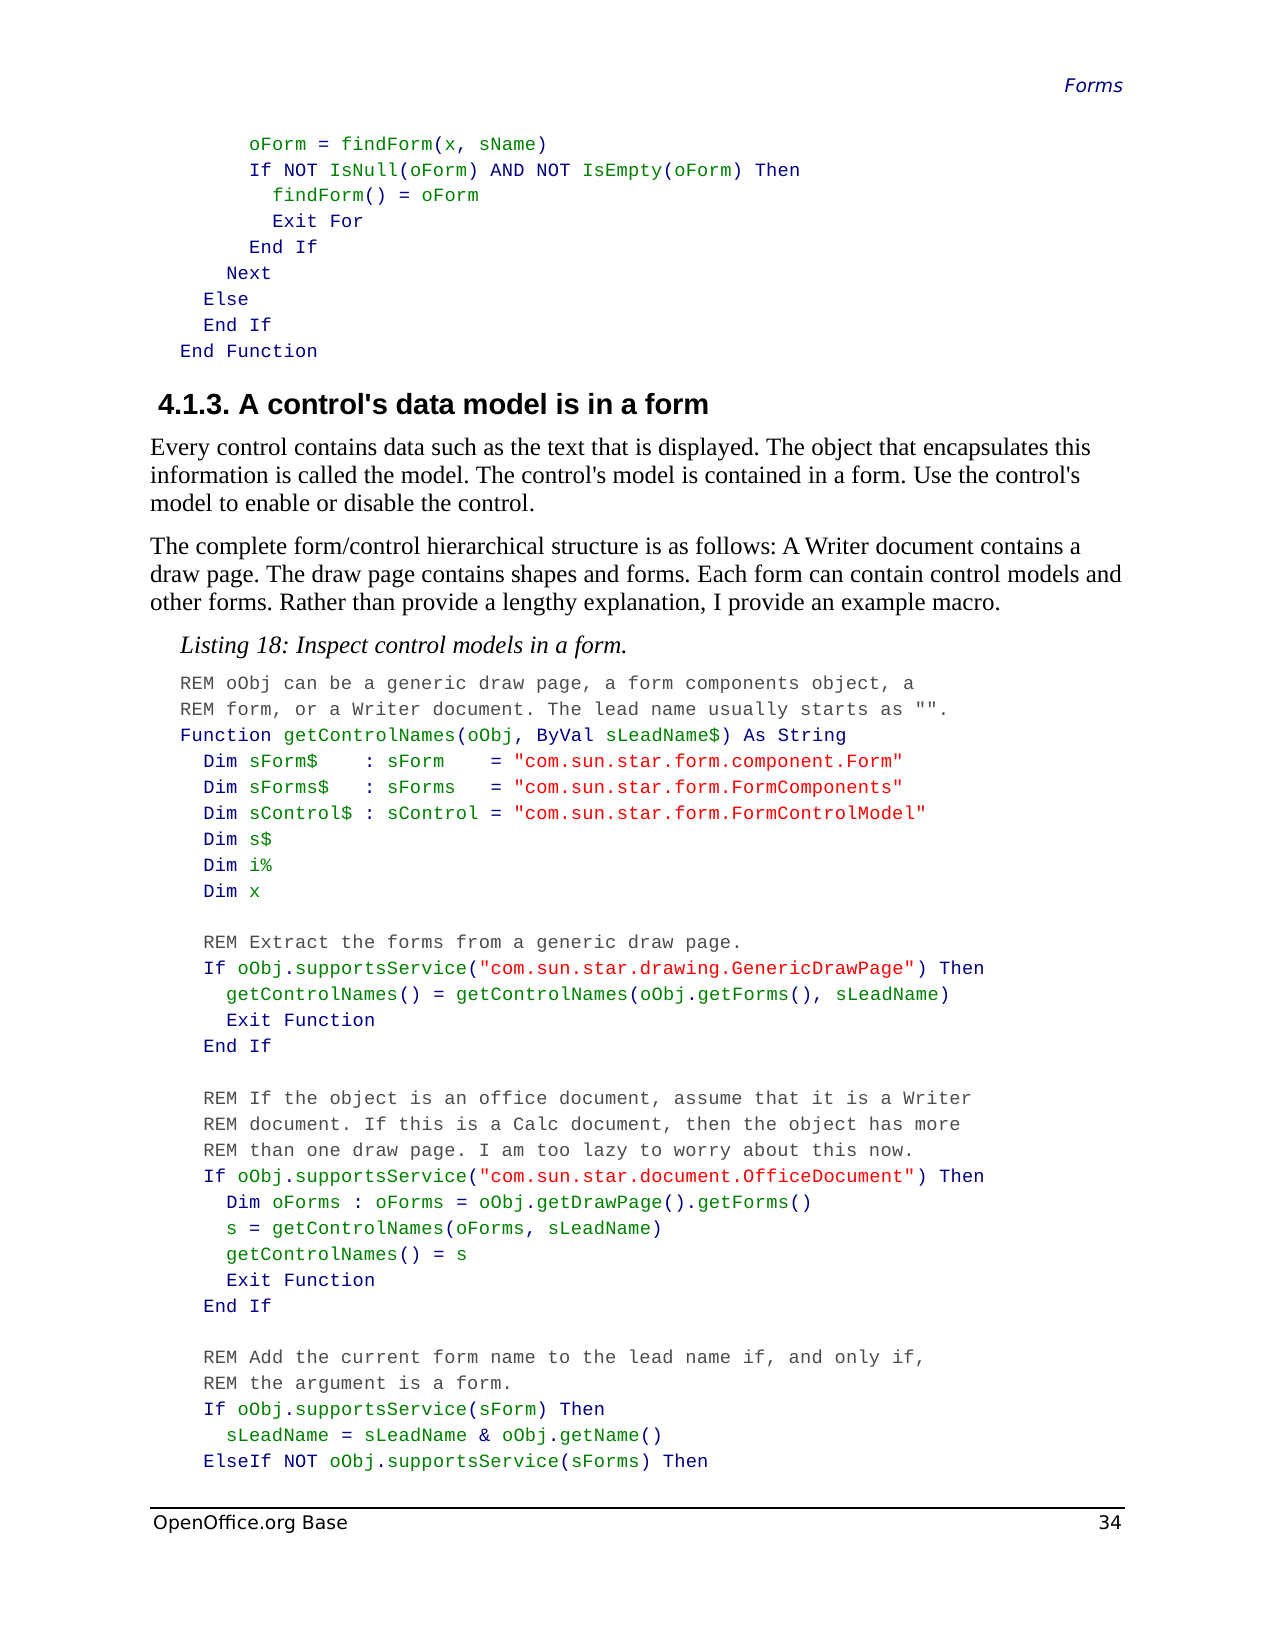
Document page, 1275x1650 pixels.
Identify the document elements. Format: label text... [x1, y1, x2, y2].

text Every control contains data such as the text that is displayed. The object that encapsulates this information is called the model. The control's model is contained in a form. Use the control's model to enable or disable the control. [150, 433, 1125, 517]
text Dim sForm$ : sForm = "com.sun.star.form.component.Form" [180, 751, 1125, 773]
text ElseIf NOT oObj.supportsService(sForms) Then [180, 1452, 1125, 1473]
text findForm() = oForm [180, 186, 1125, 207]
text Dim oForms : oForms = oObj.getDrawPage().getForms() [180, 1192, 1125, 1214]
text REM than one draw page. I am too lazy to worry about this now. [180, 1140, 1125, 1162]
text getControlNames() = s [180, 1244, 1125, 1266]
text Next [180, 264, 1125, 285]
text End If [180, 238, 1125, 259]
text End If [180, 316, 1125, 337]
text REM oObj can be a generic draw page, a form components object, a [180, 673, 1125, 695]
text If oObj.supportsService("com.sun.star.drawing.GenericDrawPage") Then [180, 959, 1125, 980]
text REM If the object is an office document, assume that it is a Writer [180, 1088, 1125, 1110]
text If oObj.supportsService("com.sun.star.document.OfficeDocument") Then [180, 1166, 1125, 1188]
text REM form, or a Writer document. The lead name usually starts as "". [180, 699, 1125, 721]
text Dim sForms$ : sForms = "com.sun.star.form.FormComponents" [180, 777, 1125, 799]
subtitle A control's data model is in a form [150, 388, 1125, 420]
text Dim s$ [180, 829, 1125, 851]
text If NOT IsNull(oForm) AND NOT IsEmpty(oForm) Then [180, 160, 1125, 181]
text REM Add the current form name to the lead name if, and only if, [180, 1348, 1125, 1369]
text sLeadName = sLeadName & oObj.getName() [180, 1426, 1125, 1447]
text Exit Function [180, 1270, 1125, 1291]
text Exit Function [180, 1011, 1125, 1032]
text Dim i% [180, 855, 1125, 876]
text s = getControlNames(oForms, sLeadName) [180, 1218, 1125, 1239]
text End Function [180, 341, 1125, 363]
text Else [180, 289, 1125, 311]
text REM Extract the forms from a generic draw page. [180, 933, 1125, 954]
text Exit For [180, 212, 1125, 233]
text REM the argument is a form. [180, 1374, 1125, 1395]
text getControlNames() = getControlNames(oObj.getForms(), sLeadName) [180, 985, 1125, 1006]
text Dim x [180, 881, 1125, 902]
text If oObj.supportsService(sForm) Then [180, 1400, 1125, 1421]
text The complete form/control hierarchical structure is as follows: A Writer document contains a draw page. The draw page contains shapes and forms. Each form can contain control models and other forms. Rather than provide a lengthy explanation, I provide an example macro. [150, 532, 1125, 616]
text Dim sControl$ : sControl = "com.sun.star.form.FormControlModel" [180, 803, 1125, 824]
text oForm = findForm(x, sName) [180, 134, 1125, 155]
text End If [180, 1037, 1125, 1058]
text Function getControlNames(oObj, ByVal sLeadName$) As String [180, 725, 1125, 747]
text REM document. If this is a Calc document, then the object has more [180, 1114, 1125, 1136]
text End If [180, 1296, 1125, 1317]
list Listing 18: Inspect control models in a form. [180, 631, 1125, 659]
